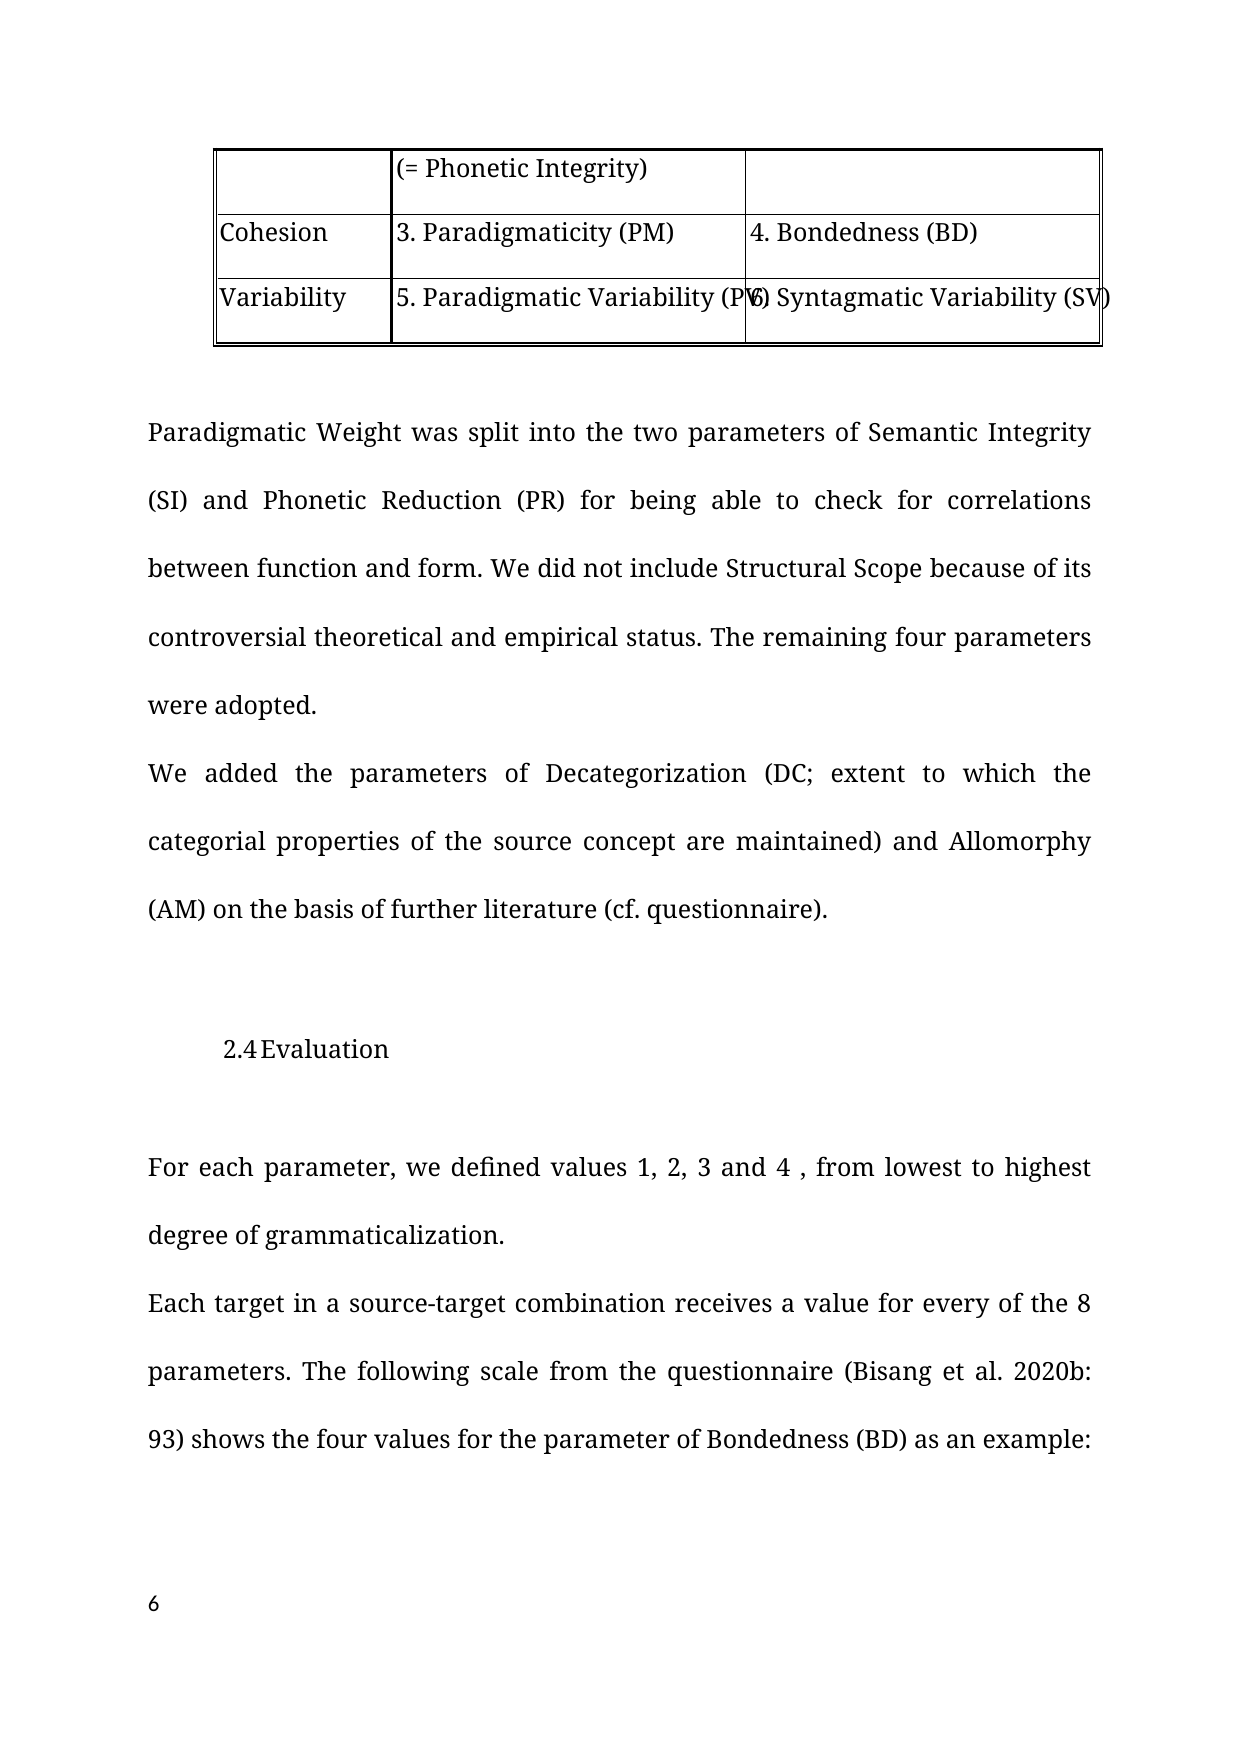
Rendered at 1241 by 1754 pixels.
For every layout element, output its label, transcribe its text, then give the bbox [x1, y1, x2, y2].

text Paradigmatic Weight was split into the two parameters of Semantic Integrity (SI) and Phonetic Reduction (PR) for being able to check for correlations between function and form. We did not include Structural Scope because of its controversial theoretical and empirical status. The remaining four parameters were adopted. [148, 415, 1093, 721]
table_cell 6. Syntagmatic Variability (SV) [746, 279, 1099, 342]
table_cell Cohesion [217, 215, 390, 278]
text Each target in a source-target combination receives a value for every of the 8 parameters. The following scale from the questionnaire (Bisang et al. 2020b: 93) shows the four values for the parameter of Bondedness (BD) as an example: [148, 1286, 1093, 1456]
table_cell [746, 151, 1099, 213]
table_cell 4. Bondedness (BD) [746, 215, 1099, 278]
text For each parameter, we defined values 1, 2, 3 and 4 , from lowest to highest degree of grammaticalization. [148, 1149, 1093, 1252]
table_cell Variability [217, 279, 390, 342]
table_cell [217, 151, 390, 213]
table_cell 5. Paradigmatic Variability (PV) [393, 279, 745, 342]
table_cell 3. Paradigmaticity (PM) [393, 215, 745, 278]
text We added the parameters of Decategorization (DC; extent to which the categorial properties of the source concept are maintained) and Allomorphy (AM) on the basis of further literature (cf. questionnaire). [148, 755, 1093, 926]
table_cell (= Phonetic Integrity) [393, 151, 745, 213]
subtitle Evaluation [223, 1032, 1093, 1066]
